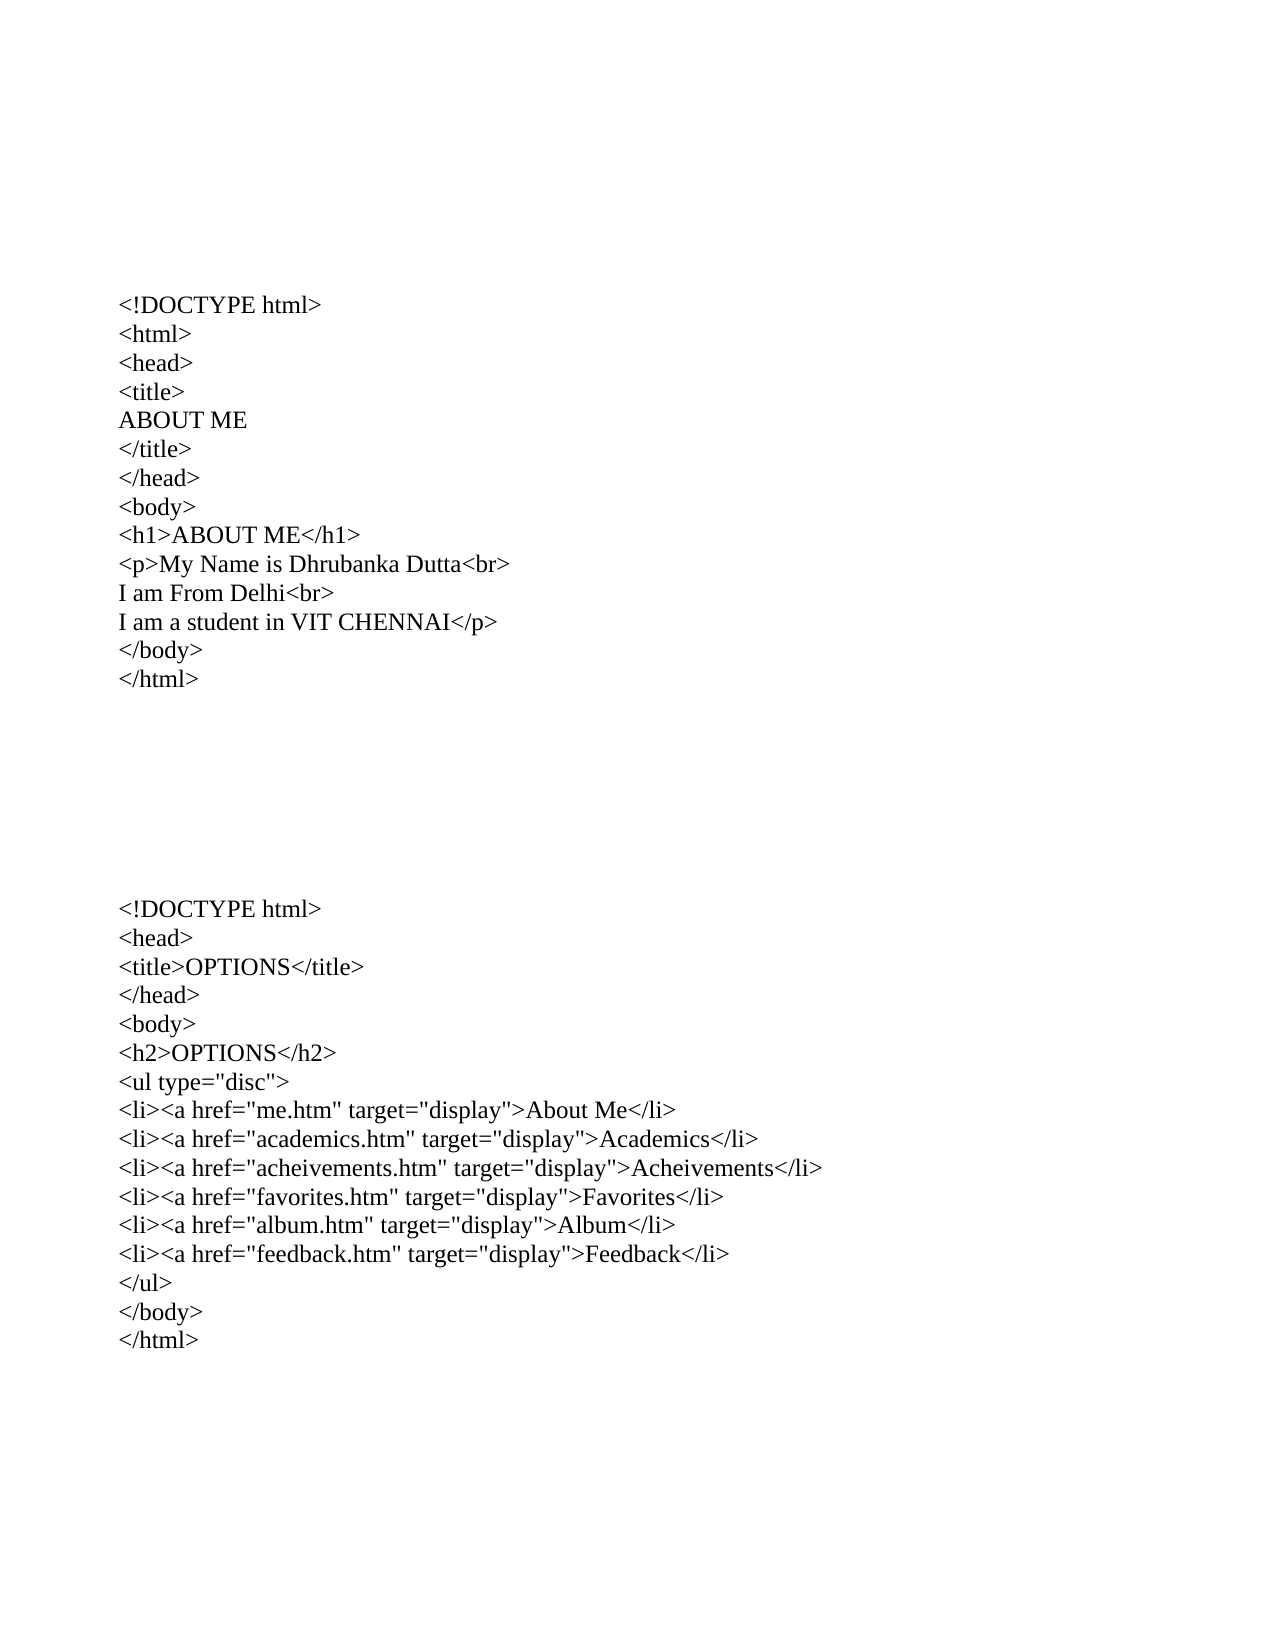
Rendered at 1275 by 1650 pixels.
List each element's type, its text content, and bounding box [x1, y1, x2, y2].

text <li><a href="me.htm" target="display">About Me</li> [118, 1096, 1157, 1124]
text <ul type="disc"> [118, 1067, 1157, 1096]
text </title> [118, 434, 1157, 463]
text <p>My Name is Dhrubanka Dutta<br> [118, 549, 1157, 578]
text </html> [118, 664, 1157, 693]
text <html> [118, 319, 1157, 348]
text <!DOCTYPE html> [118, 894, 1157, 923]
text <li><a href="album.htm" target="display">Album</li> [118, 1211, 1157, 1239]
text <li><a href="acheivements.htm" target="display">Acheivements</li> [118, 1153, 1157, 1182]
text <head> [118, 923, 1157, 952]
text </head> [118, 981, 1157, 1009]
text <li><a href="feedback.htm" target="display">Feedback</li> [118, 1239, 1157, 1268]
text <head> [118, 348, 1157, 377]
text </body> [118, 636, 1157, 664]
text </body> [118, 1297, 1157, 1326]
text <body> [118, 492, 1157, 521]
text </ul> [118, 1268, 1157, 1297]
text ABOUT ME [118, 406, 1157, 434]
text <h1>ABOUT ME</h1> [118, 521, 1157, 549]
text <li><a href="favorites.htm" target="display">Favorites</li> [118, 1182, 1157, 1211]
text <title>OPTIONS</title> [118, 952, 1157, 981]
text </html> [118, 1326, 1157, 1354]
text <li><a href="academics.htm" target="display">Academics</li> [118, 1124, 1157, 1153]
text I am From Delhi<br> [118, 578, 1157, 607]
text <!DOCTYPE html> [118, 291, 1157, 319]
text I am a student in VIT CHENNAI</p> [118, 607, 1157, 636]
text </head> [118, 463, 1157, 492]
text <h2>OPTIONS</h2> [118, 1038, 1157, 1067]
text <body> [118, 1009, 1157, 1038]
text <title> [118, 377, 1157, 406]
